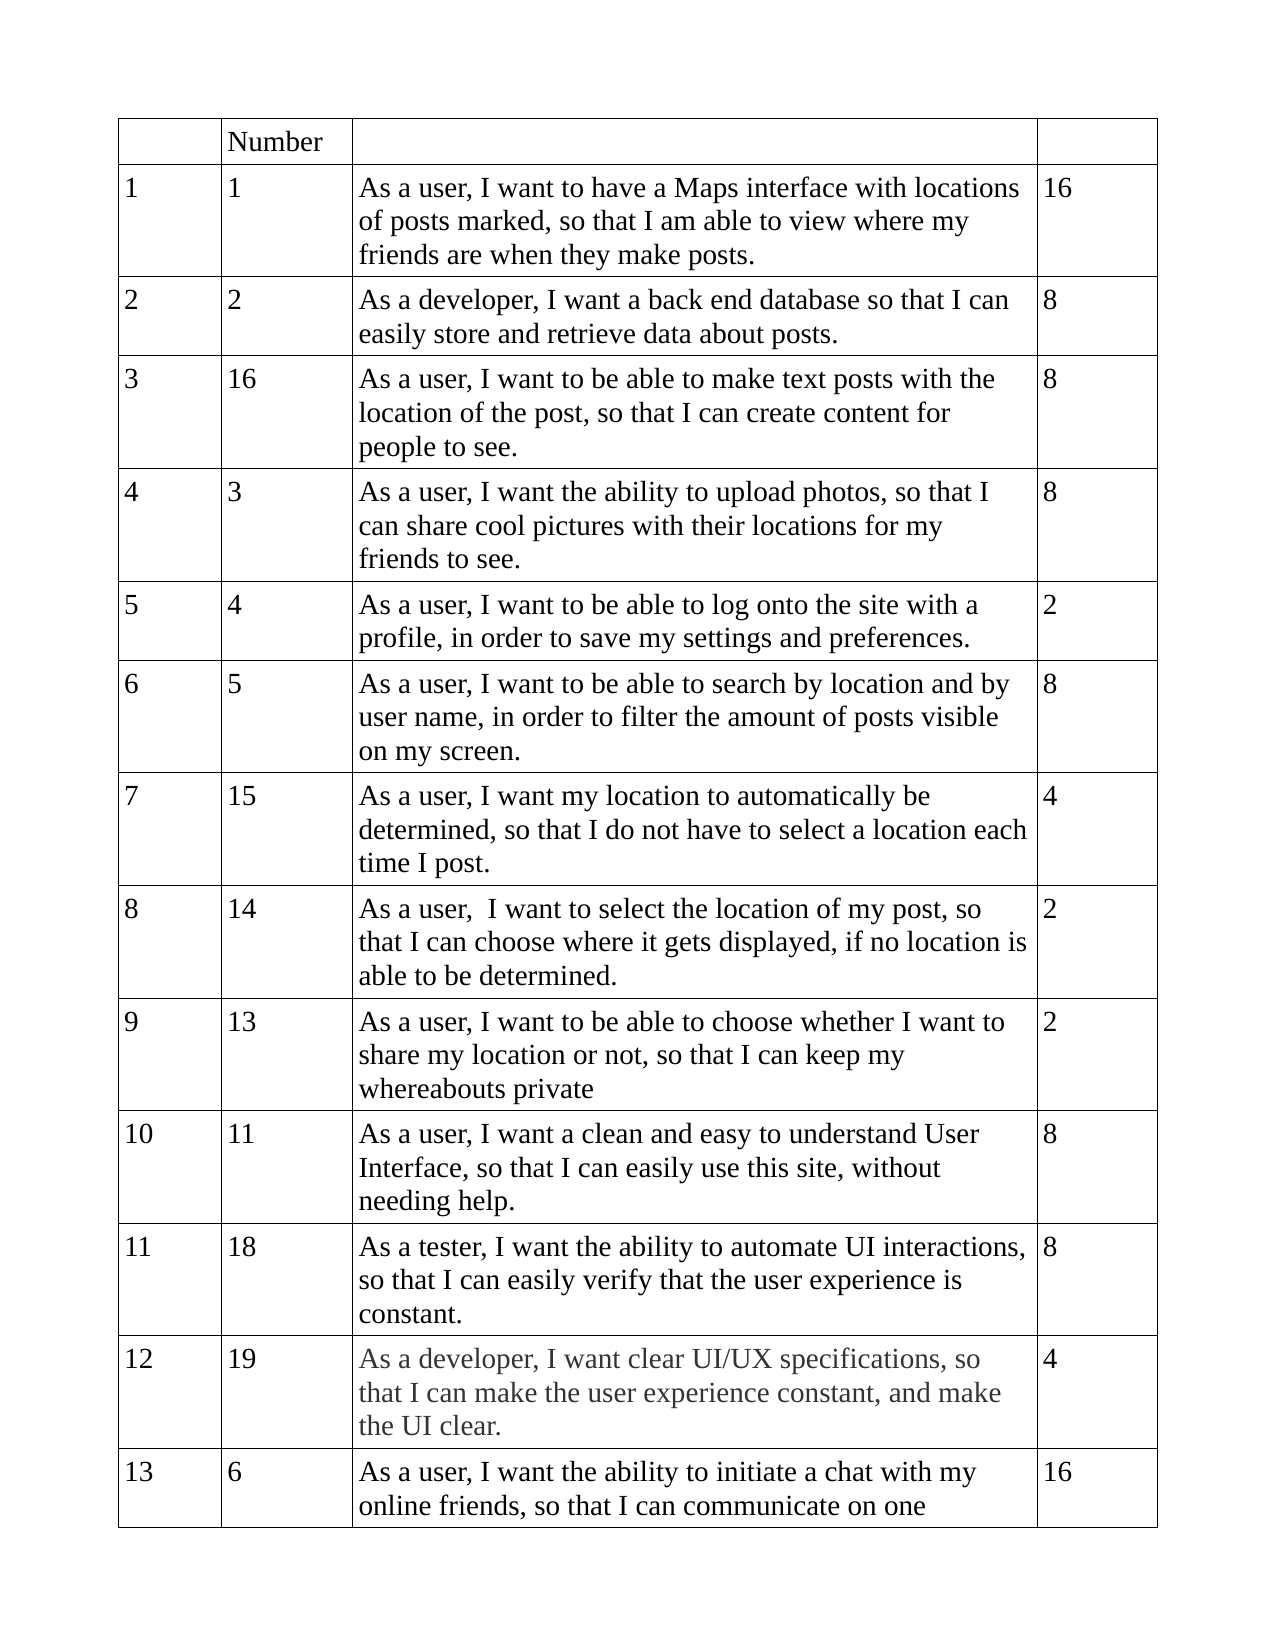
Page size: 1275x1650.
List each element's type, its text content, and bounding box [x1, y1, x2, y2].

table_cell As a user, I want the ability to initiate a chat with my online friends, so that I can communicate on one [353, 1449, 1037, 1527]
table_cell 11 [119, 1224, 221, 1335]
table_cell 12 [119, 1336, 221, 1448]
table_cell 5 [222, 661, 352, 772]
table_cell 9 [119, 999, 221, 1110]
table_cell As a user, I want to have a Maps interface with locations of posts marked, so that I am able to view where my friends are when they make posts. [353, 165, 1037, 276]
table_cell 5 [119, 582, 221, 659]
table_cell As a tester, I want the ability to automate UI interactions, so that I can easily verify that the user experience is constant. [353, 1224, 1037, 1335]
table_cell 8 [1038, 469, 1157, 581]
table_header [353, 119, 1037, 164]
table_cell 4 [1038, 1336, 1157, 1448]
table_cell As a user, I want to be able to log onto the site with a profile, in order to save my settings and preferences. [353, 582, 1037, 659]
table_cell 2 [1038, 999, 1157, 1110]
table_cell As a developer, I want a back end database so that I can easily store and retrieve data about posts. [353, 277, 1037, 355]
table_cell 8 [1038, 1111, 1157, 1223]
table_cell 6 [119, 661, 221, 772]
table_cell 4 [119, 469, 221, 581]
table_cell 16 [1038, 165, 1157, 276]
table_cell 2 [1038, 582, 1157, 659]
table_header [1038, 119, 1157, 164]
table_cell 7 [119, 773, 221, 885]
table_cell As a user, I want to be able to choose whether I want to share my location or not, so that I can keep my whereabouts private [353, 999, 1037, 1110]
table_cell As a user, I want to be able to make text posts with the location of the post, so that I can create content for people to see. [353, 356, 1037, 468]
table_cell As a developer, I want clear UI/UX specifications, so that I can make the user experience constant, and make the UI clear. [353, 1336, 1037, 1448]
table_cell 6 [222, 1449, 352, 1527]
table_cell 11 [222, 1111, 352, 1223]
table_cell 16 [1038, 1449, 1157, 1527]
table_cell As a user, I want the ability to upload photos, so that I can share cool pictures with their locations for my friends to see. [353, 469, 1037, 581]
table_cell As a user, I want to be able to search by location and by user name, in order to filter the amount of posts visible on my screen. [353, 661, 1037, 772]
table_cell 13 [119, 1449, 221, 1527]
table_cell 4 [222, 582, 352, 659]
table_header Number [222, 119, 352, 164]
table_cell 8 [1038, 277, 1157, 355]
table_cell 18 [222, 1224, 352, 1335]
table_cell 14 [222, 886, 352, 997]
table_cell 8 [1038, 1224, 1157, 1335]
table_cell As a user, I want to select the location of my post, so that I can choose where it gets displayed, if no location is able to be determined. [353, 886, 1037, 997]
table_cell 3 [119, 356, 221, 468]
table_cell 8 [1038, 661, 1157, 772]
table_cell 2 [119, 277, 221, 355]
table_cell 3 [222, 469, 352, 581]
table_cell 1 [222, 165, 352, 276]
table_cell 10 [119, 1111, 221, 1223]
table_cell 19 [222, 1336, 352, 1448]
table_cell 15 [222, 773, 352, 885]
table_cell 13 [222, 999, 352, 1110]
table_cell 8 [1038, 356, 1157, 468]
table_cell As a user, I want a clean and easy to understand User Interface, so that I can easily use this site, without needing help. [353, 1111, 1037, 1223]
table_cell 2 [1038, 886, 1157, 997]
table_cell 1 [119, 165, 221, 276]
table_cell As a user, I want my location to automatically be determined, so that I do not have to select a location each time I post. [353, 773, 1037, 885]
table_cell 2 [222, 277, 352, 355]
table_cell 4 [1038, 773, 1157, 885]
table_cell 16 [222, 356, 352, 468]
table_cell 8 [119, 886, 221, 997]
table_header [119, 119, 221, 164]
